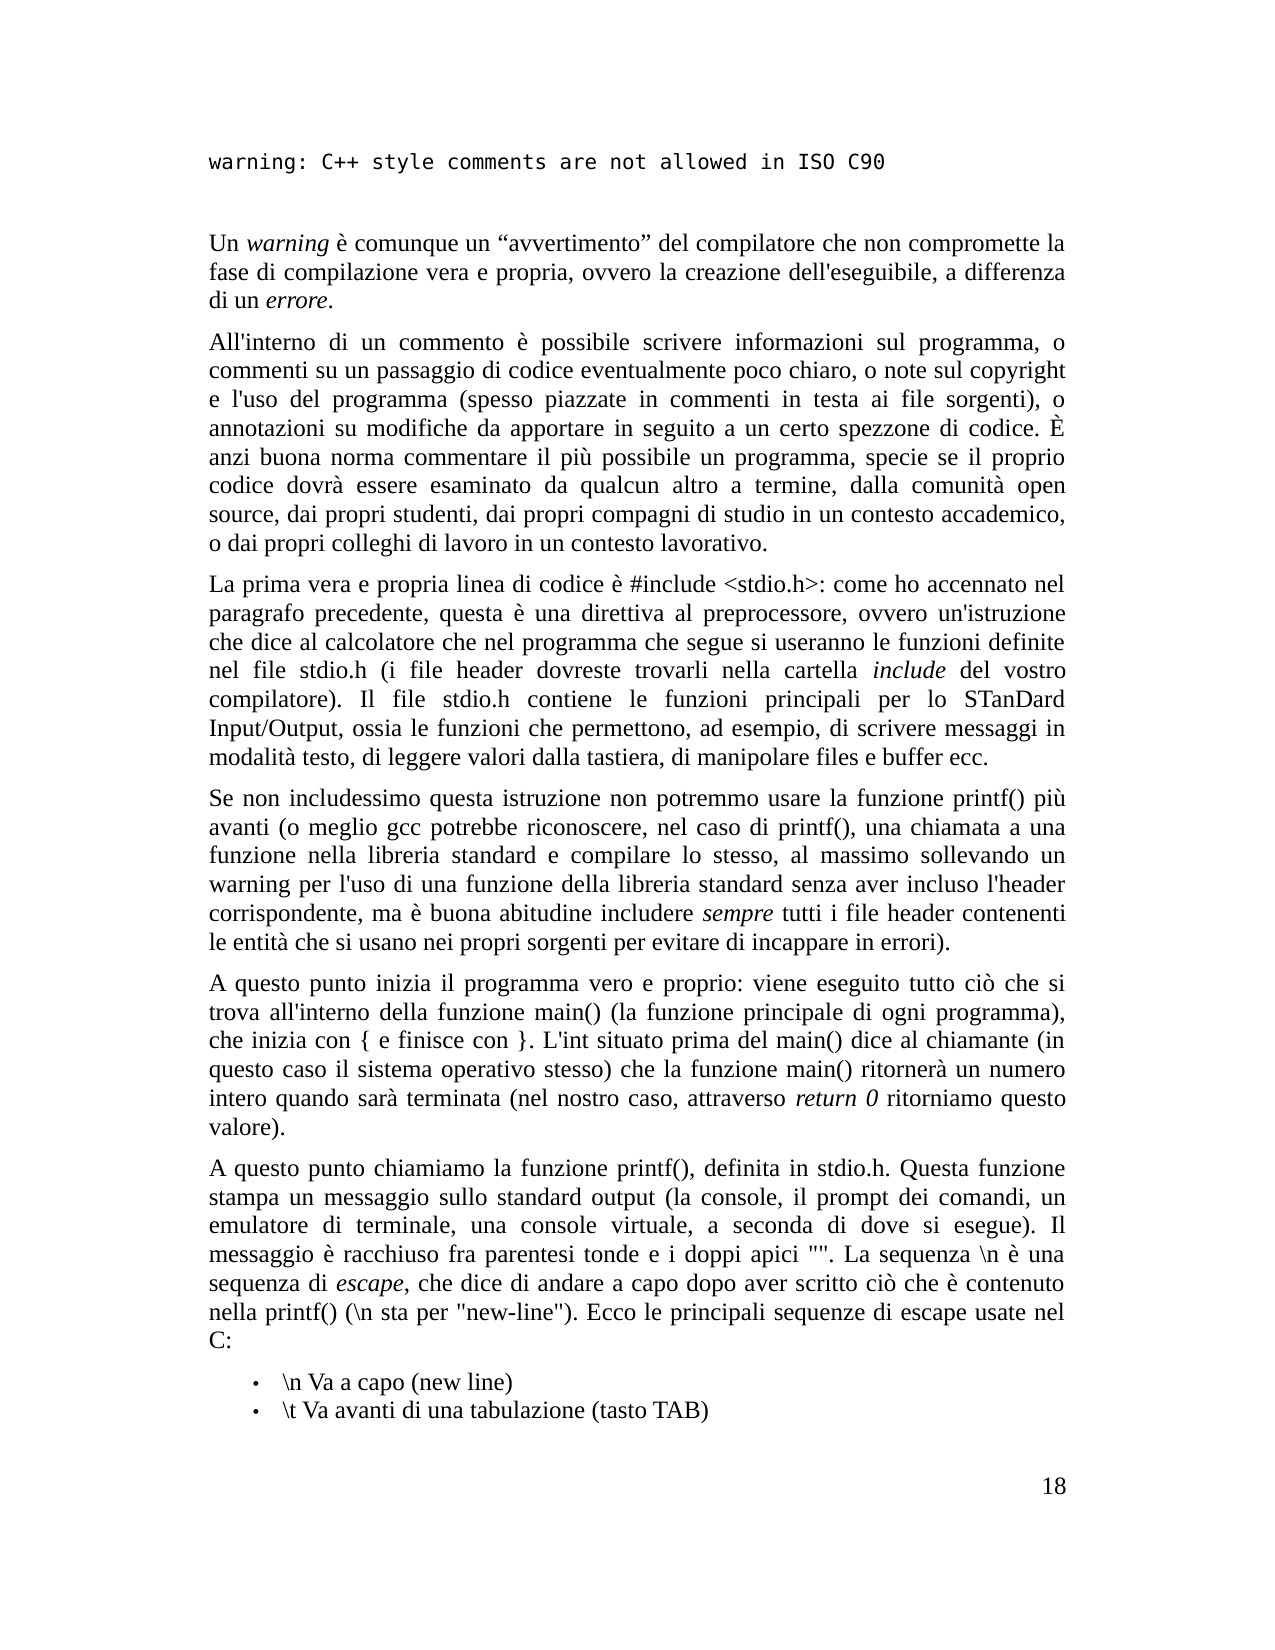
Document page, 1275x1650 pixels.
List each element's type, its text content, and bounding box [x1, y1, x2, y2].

text A questo punto chiamiamo la funzione printf(), definita in stdio.h. Questa funzione stampa un messaggio sullo standard output (la console, il prompt dei comandi, un emulatore di terminale, una console virtuale, a seconda di dove si esegue). Il messaggio è racchiuso fra parentesi tonde e i doppi apici "". La sequenza \n è una sequenza di escape, che dice di andare a capo dopo aver scritto ciò che è contenuto nella printf() (\n sta per "new-line"). Ecco le principali sequenze di escape usate nel C: [208, 1153, 1066, 1354]
text Un warning è comunque un “avvertimento” del compilatore che non compromette la fase di compilazione vera e propria, ovvero la creazione dell'eseguibile, a differenza di un errore. [208, 228, 1066, 314]
text La prima vera e propria linea di codice è #include <stdio.h>: come ho accennato nel paragrafo precedente, questa è una direttiva al preprocessore, ovvero un'istruzione che dice al calcolatore che nel programma che segue si useranno le funzioni definite nel file stdio.h (i file header dovreste trovarli nella cartella include del vostro compilatore). Il file stdio.h contiene le funzioni principali per lo STanDard Input/Output, ossia le funzioni che permettono, ad esempio, di scrivere messaggi in modalità testo, di leggere valori dalla tastiera, di manipolare files e buffer ecc. [208, 569, 1066, 771]
list \n Va a capo (new line) [253, 1367, 1066, 1396]
text Se non includessimo questa istruzione non potremmo usare la funzione printf() più avanti (o meglio gcc potrebbe riconoscere, nel caso di printf(), una chiamata a una funzione nella libreria standard e compilare lo stesso, al massimo sollevando un warning per l'uso di una funzione della libreria standard senza aver incluso l'header corrispondente, ma è buona abitudine includere sempre tutti i file header contenenti le entità che si usano nei propri sorgenti per evitare di incappare in errori). [208, 783, 1066, 956]
text All'interno di un commento è possibile scrivere informazioni sul programma, o commenti su un passaggio di codice eventualmente poco chiaro, o note sul copyright e l'uso del programma (spesso piazzate in commenti in testa ai file sorgenti), o annotazioni su modifiche da apportare in seguito a un certo spezzone di codice. È anzi buona norma commentare il più possibile un programma, specie se il proprio codice dovrà essere esaminato da qualcun altro a termine, dalla comunità open source, dai propri studenti, dai propri compagni di studio in un contesto accademico, o dai propri colleghi di lavoro in un contesto lavorativo. [208, 327, 1066, 557]
text warning: C++ style comments are not allowed in ISO C90 [208, 150, 1066, 174]
list \t Va avanti di una tabulazione (tasto TAB) [253, 1396, 1066, 1424]
text A questo punto inizia il programma vero e proprio: viene eseguito tutto ciò che si trova all'interno della funzione main() (la funzione principale di ogni programma), che inizia con { e finisce con }. L'int situato prima del main() dice al chiamante (in questo caso il sistema operativo stesso) che la funzione main() ritornerà un numero intero quando sarà terminata (nel nostro caso, attraverso return 0 ritorniamo questo valore). [208, 968, 1066, 1141]
